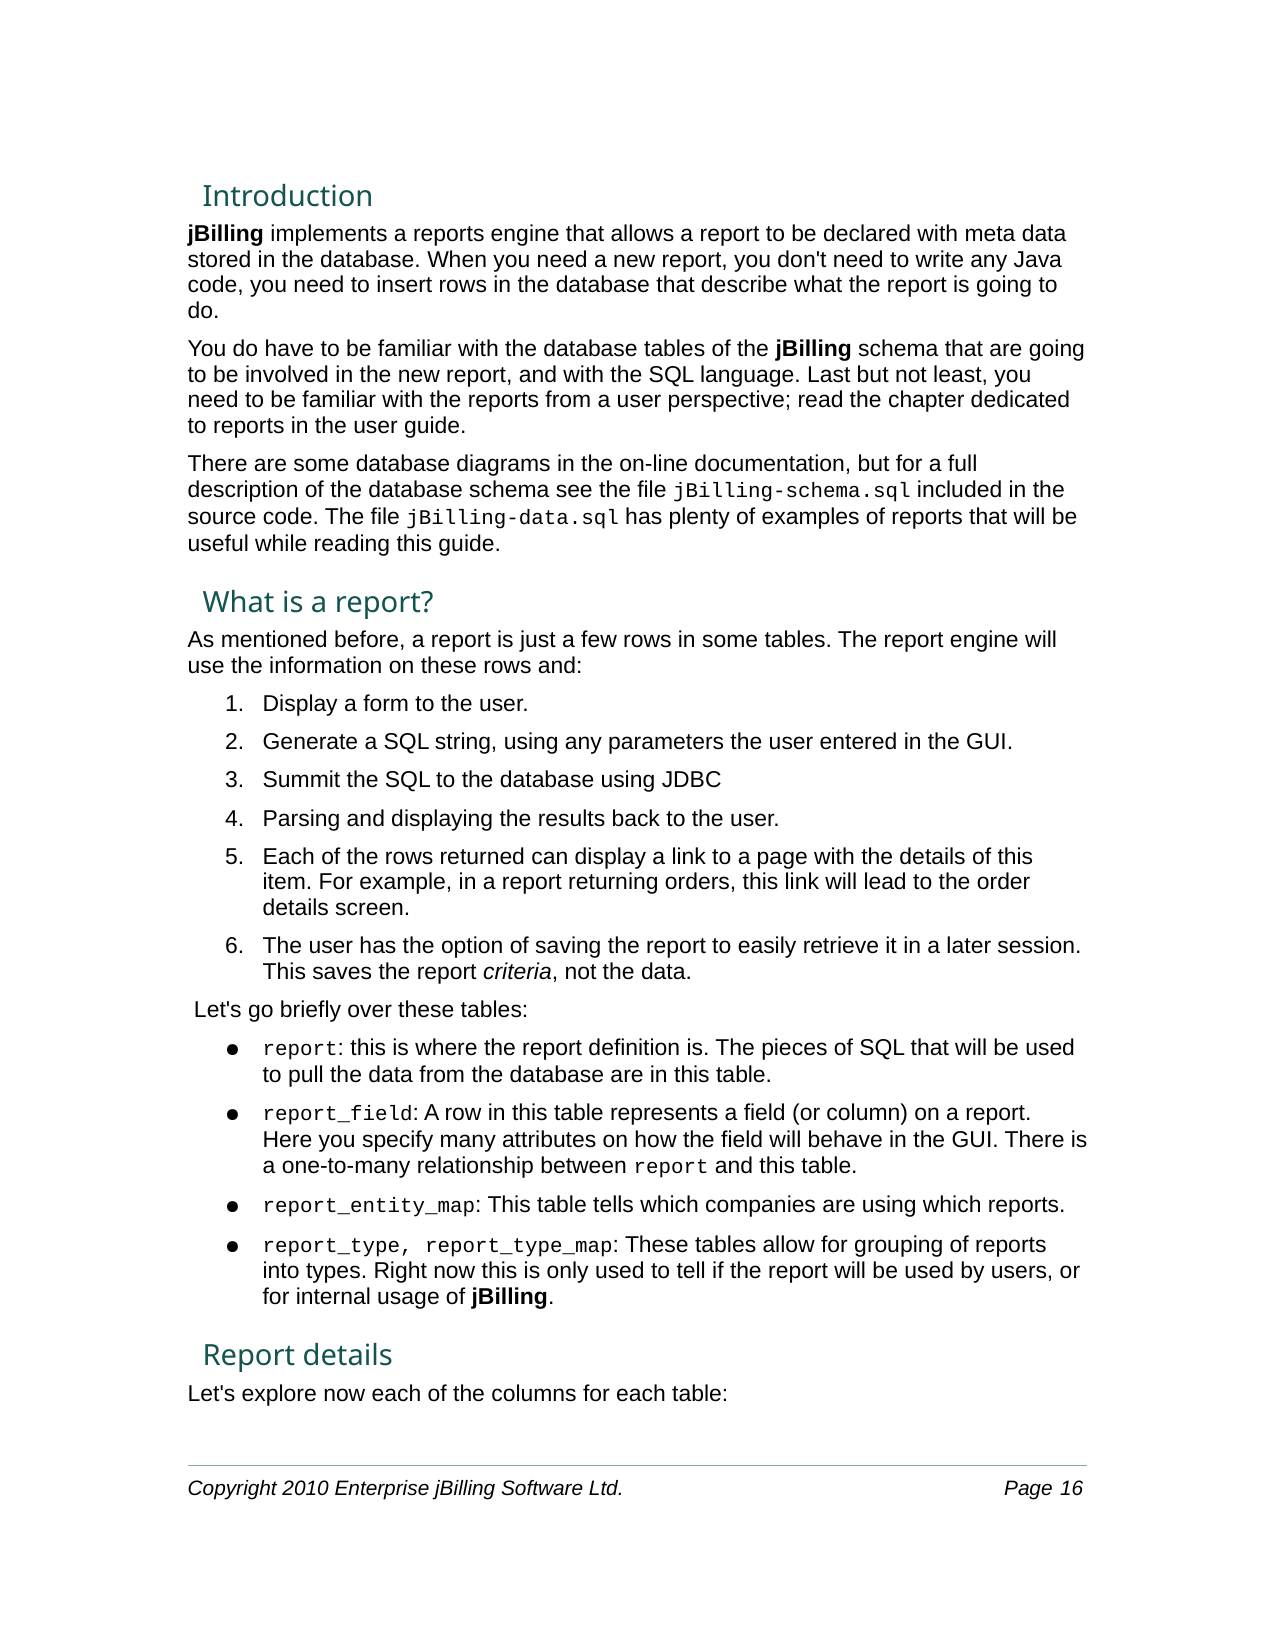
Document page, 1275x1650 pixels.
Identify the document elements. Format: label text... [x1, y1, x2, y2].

list report_entity_map: This table tells which companies are using which reports. [225, 1192, 1087, 1219]
list report_type, report_type_map: These tables allow for grouping of reports into types. Right now this is only used to tell if the report will be used by users, or for internal usage of jBilling. [225, 1231, 1087, 1309]
text You do have to be familiar with the database tables of the jBilling schema that are going to be involved in the new report, and with the SQL language. Last but not least, you need to be familiar with the reports from a user perspective; read the chapter dedicated to reports in the user guide. [187, 336, 1087, 438]
list Generate a SQL string, using any parameters the user entered in the GUI. [225, 729, 1087, 754]
list The user has the option of saving the report to easily retrieve it in a later session. This saves the report criteria, not the data. [225, 933, 1087, 984]
list Display a form to the user. [225, 691, 1087, 716]
text There are some database diagrams in the on-line documentation, but for a full description of the database schema see the file jBilling-schema.sql included in the source code. The file jBilling-data.sql has plenty of examples of reports that will be useful while reading this guide. [187, 451, 1087, 556]
text As mentioned before, a report is just a few rows in some tables. The report engine will use the information on these rows and: [187, 627, 1087, 678]
list Each of the rows returned can display a link to a page with the details of this item. For example, in a report returning orders, this link will lead to the order details screen. [225, 843, 1087, 920]
subtitle Introduction [202, 175, 1087, 215]
text Let's explore now each of the columns for each table: [187, 1380, 1087, 1406]
list report_field: A row in this table represents a field (or column) on a report. Here you specify many attributes on how the field will behave in the GUI. There is a one-to-many relationship between report and this table. [225, 1100, 1087, 1179]
list Parsing and displaying the results back to the user. [225, 805, 1087, 831]
subtitle Report details [202, 1334, 1087, 1374]
subtitle What is a report? [202, 581, 1087, 621]
text Let's go briefly over these tables: [187, 996, 1087, 1022]
list report: this is where the report definition is. The pieces of SQL that will be used to pull the data from the database are in this table. [225, 1034, 1087, 1087]
list Summit the SQL to the database using JDBC [225, 767, 1087, 793]
text jBilling implements a reports engine that allows a report to be declared with meta data stored in the database. When you need a new report, you don't need to write any Java code, you need to insert rows in the database that describe what the report is going to do. [187, 221, 1087, 323]
